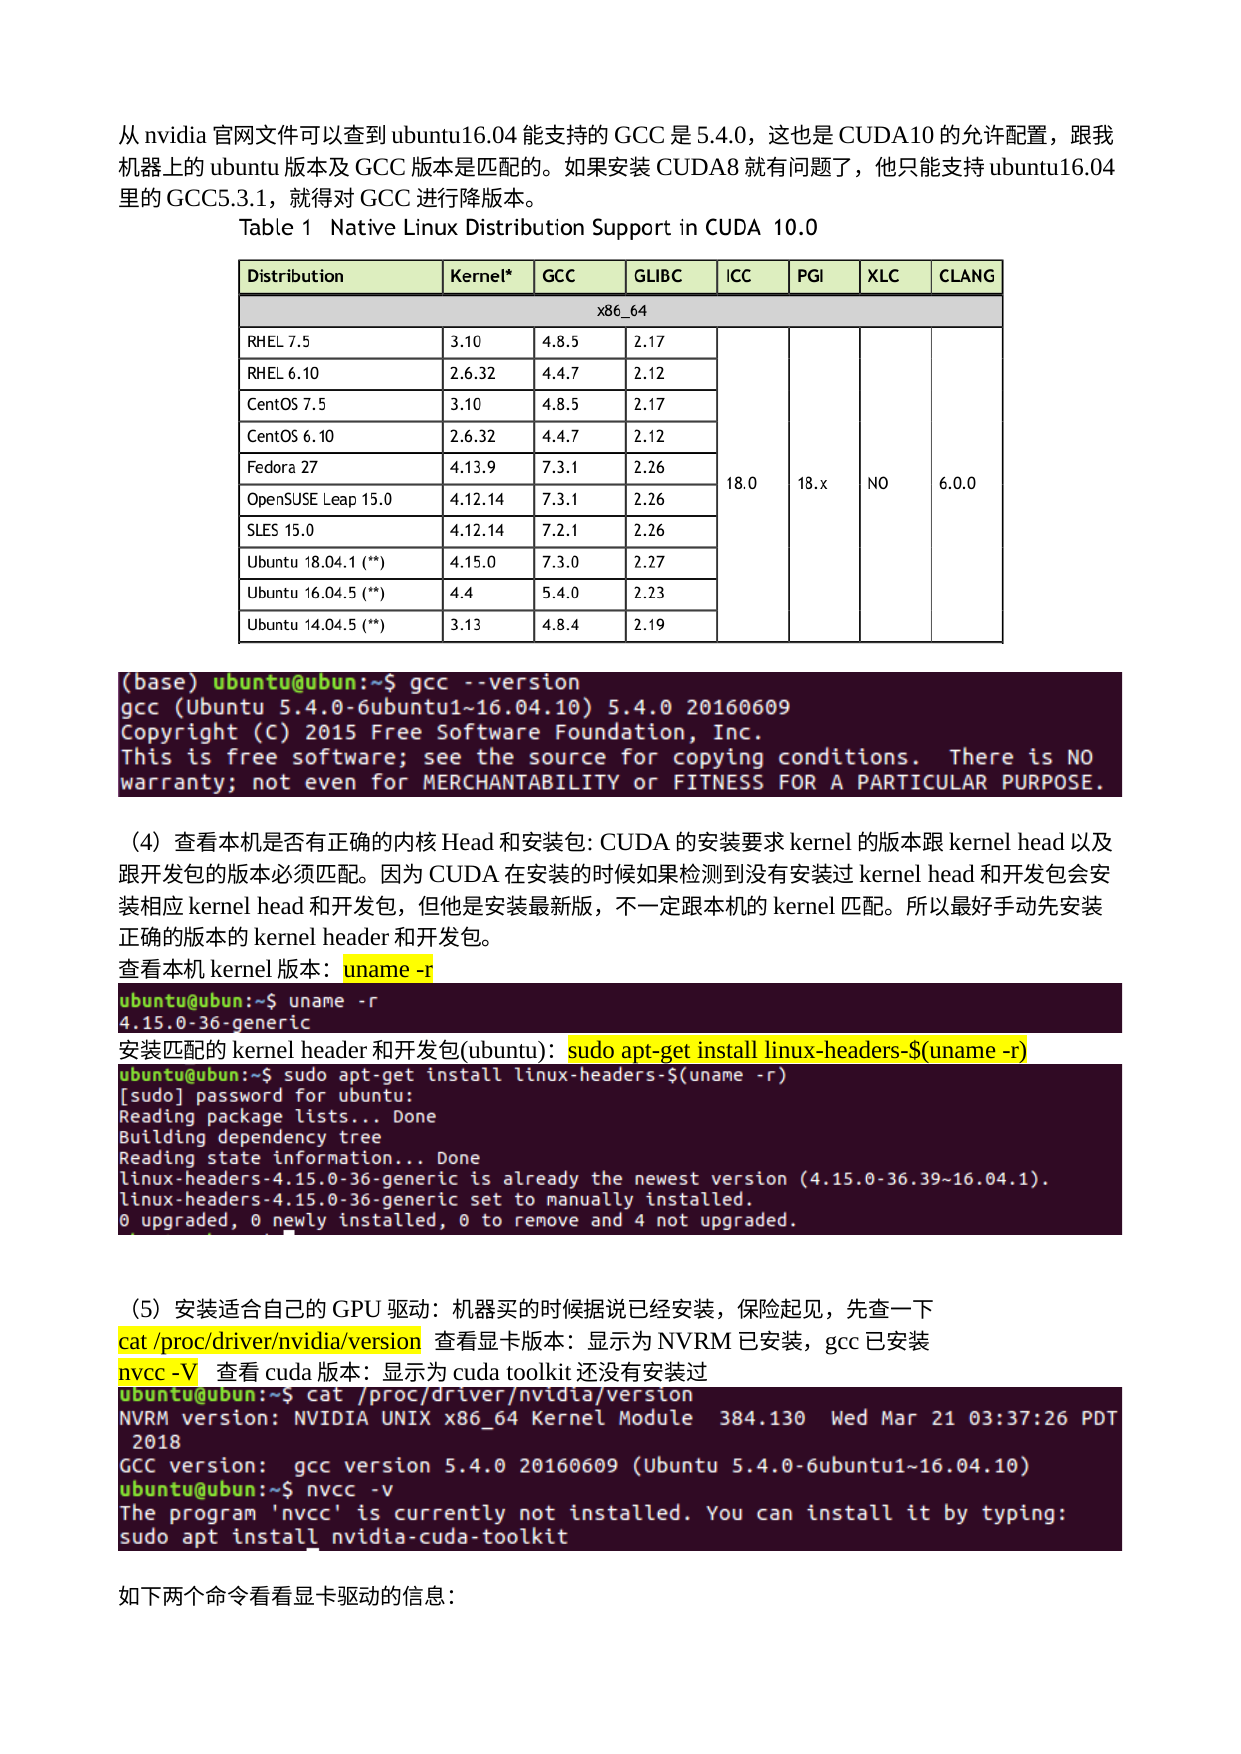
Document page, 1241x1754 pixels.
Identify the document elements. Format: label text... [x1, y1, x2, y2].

text （5）安装适合自己的GPU驱动：机器买的时候据说已经安装，保险起见，先查一下 [118, 1292, 1122, 1324]
text 查看本机kernel版本：uname -r [118, 952, 1122, 983]
picture [231, 213, 1009, 644]
picture [118, 1387, 1123, 1551]
text cat /proc/driver/nvidia/version 查看显卡版本：显示为NVRM已安装，gcc已安装 [118, 1324, 1122, 1355]
picture [118, 1064, 1123, 1235]
text （4）查看本机是否有正确的内核Head和安装包: CUDA的安装要求kernel的版本跟kernel head以及跟开发包的版本必须匹配。因为CUDA在安装的时候如果检测到没有安装过kernel head和开发包会安装相应kernel head和开发包，但他是安装最新版，不一定跟本机的kernel匹配。所以最好手动先安装正确的版本的kernel header和开发包。 [118, 825, 1122, 952]
picture [118, 983, 1123, 1033]
text nvcc -V 查看cuda版本：显示为cuda toolkit还没有安装过 [118, 1355, 1122, 1387]
text 从nvidia官网文件可以查到ubuntu16.04能支持的GCC是5.4.0，这也是CUDA10的允许配置，跟我机器上的ubuntu版本及GCC版本是匹配的。如果安装CUDA8就有问题了，他只能支持ubuntu16.04里的GCC5.3.1，就得对GCC进行降版本。 [118, 118, 1122, 213]
text 安装匹配的kernel header和开发包(ubuntu)：sudo apt-get install linux-headers-$(uname -r) [118, 1033, 1122, 1064]
picture [118, 672, 1123, 797]
text 如下两个命令看看显卡驱动的信息： [118, 1579, 1122, 1611]
